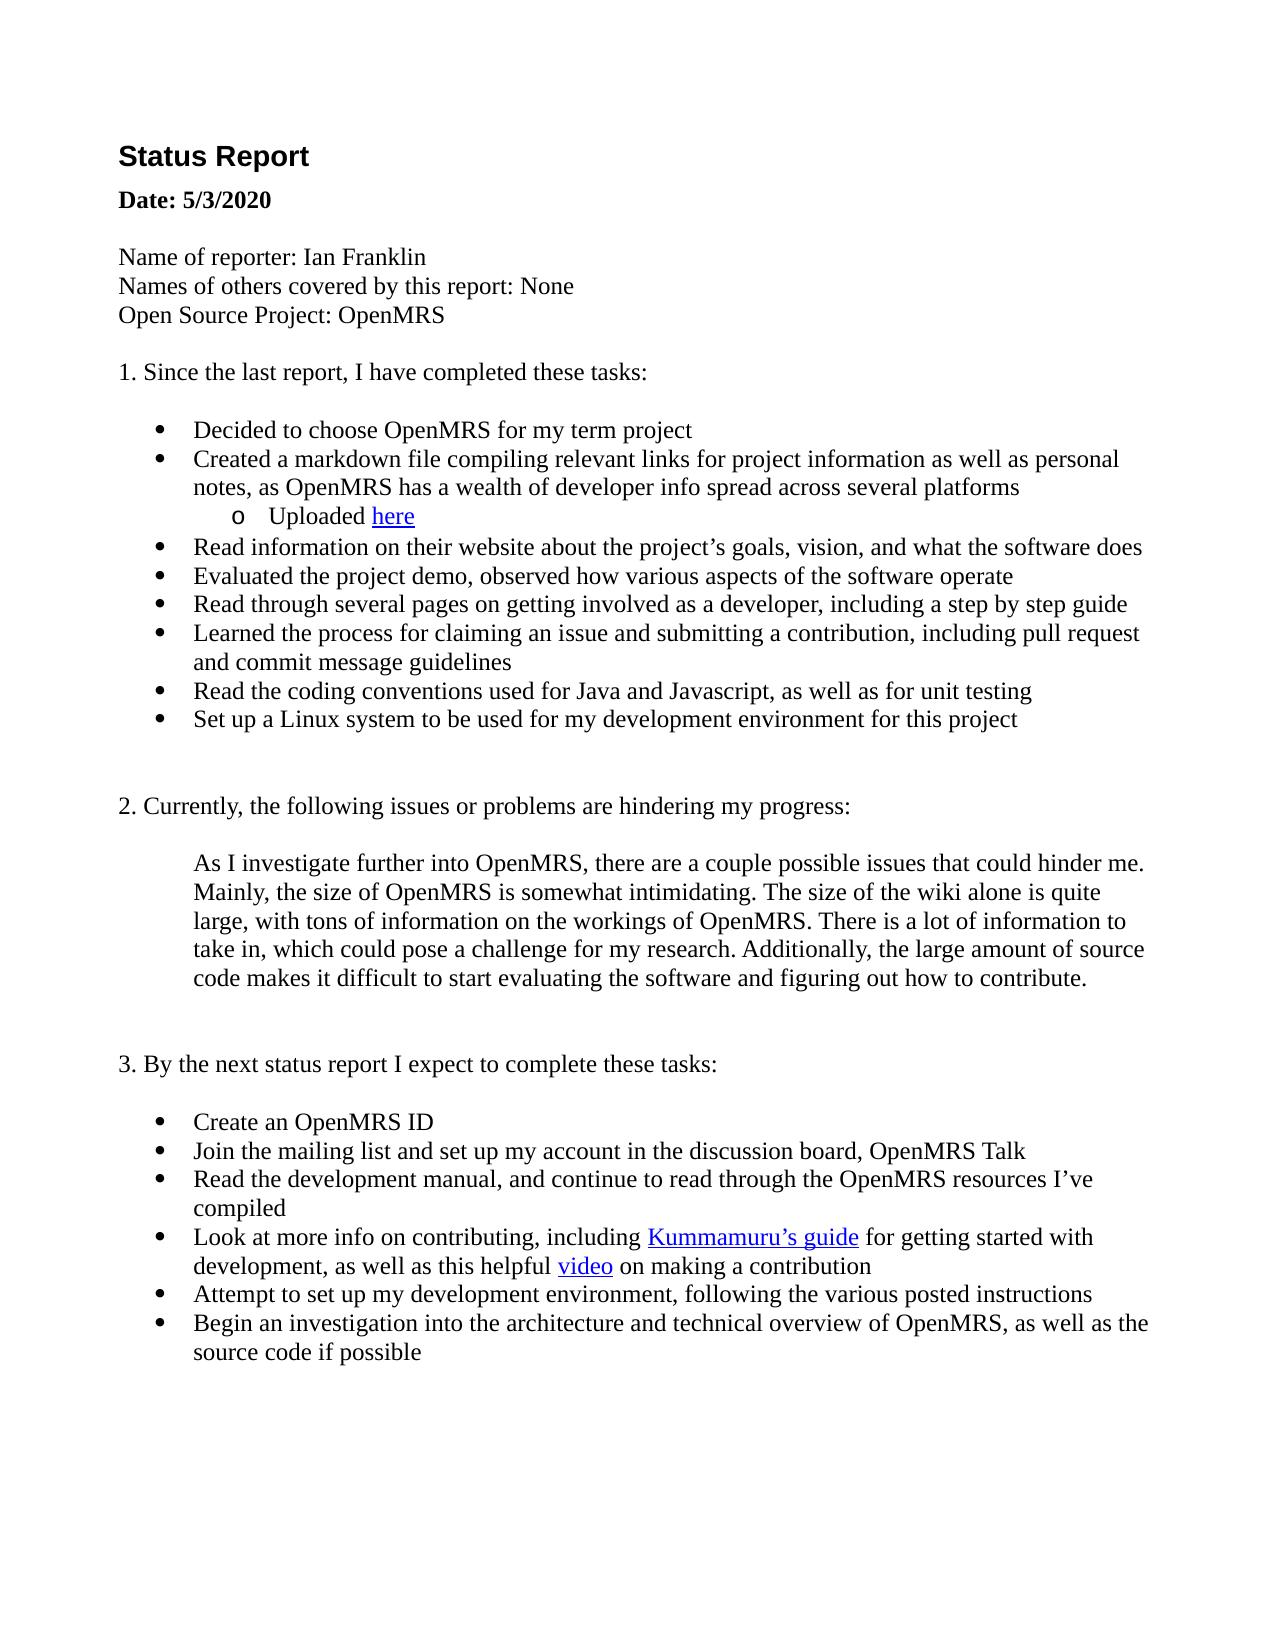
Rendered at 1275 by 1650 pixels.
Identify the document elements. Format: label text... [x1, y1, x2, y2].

list Decided to choose OpenMRS for my term project [156, 415, 1157, 444]
text Date: 5/3/2020 [118, 185, 1157, 214]
list Attempt to set up my development environment, following the various posted instructions [156, 1279, 1157, 1308]
text 3. By the next status report I expect to complete these tasks: [118, 1049, 1157, 1078]
subtitle Status Report [118, 139, 1157, 172]
list Set up a Linux system to be used for my development environment for this project [156, 704, 1157, 733]
list Uploaded here [231, 501, 1157, 532]
list Created a markdown file compiling relevant links for project information as well as personal notes, as OpenMRS has a wealth of developer info spread across several platforms [156, 444, 1157, 501]
list Join the mailing list and set up my account in the discussion board, OpenMRS Talk [156, 1136, 1157, 1164]
text Names of others covered by this report: None [118, 271, 1157, 300]
list Look at more info on contributing, including Kummamuru’s guide for getting started with development, as well as this helpful video on making a contribution [156, 1222, 1157, 1279]
list Read the coding conventions used for Java and Javascript, as well as for unit testing [156, 676, 1157, 704]
list Learned the process for claiming an issue and submitting a contribution, including pull request and commit message guidelines [156, 618, 1157, 676]
list Read through several pages on getting involved as a developer, including a step by step guide [156, 589, 1157, 618]
list Begin an investigation into the architecture and technical overview of OpenMRS, as well as the source code if possible [156, 1308, 1157, 1366]
text As I investigate further into OpenMRS, there are a couple possible issues that could hinder me. Mainly, the size of OpenMRS is somewhat intimidating. The size of the wiki alone is quite large, with tons of information on the workings of OpenMRS. There is a lot of information to take in, which could pose a challenge for my research. Additionally, the large amount of source code makes it difficult to start evaluating the software and figuring out how to contribute. [193, 848, 1157, 992]
text 2. Currently, the following issues or problems are hindering my progress: [118, 791, 1157, 819]
list Read the development manual, and continue to read through the OpenMRS resources I’ve compiled [156, 1164, 1157, 1222]
text Open Source Project: OpenMRS [118, 300, 1157, 329]
list Read information on their website about the project’s goals, vision, and what the software does [156, 532, 1157, 561]
text Name of reporter: Ian Franklin [118, 242, 1157, 271]
text 1. Since the last report, I have completed these tasks: [118, 357, 1157, 386]
list Evaluated the project demo, observed how various aspects of the software operate [156, 561, 1157, 589]
list Create an OpenMRS ID [156, 1107, 1157, 1136]
